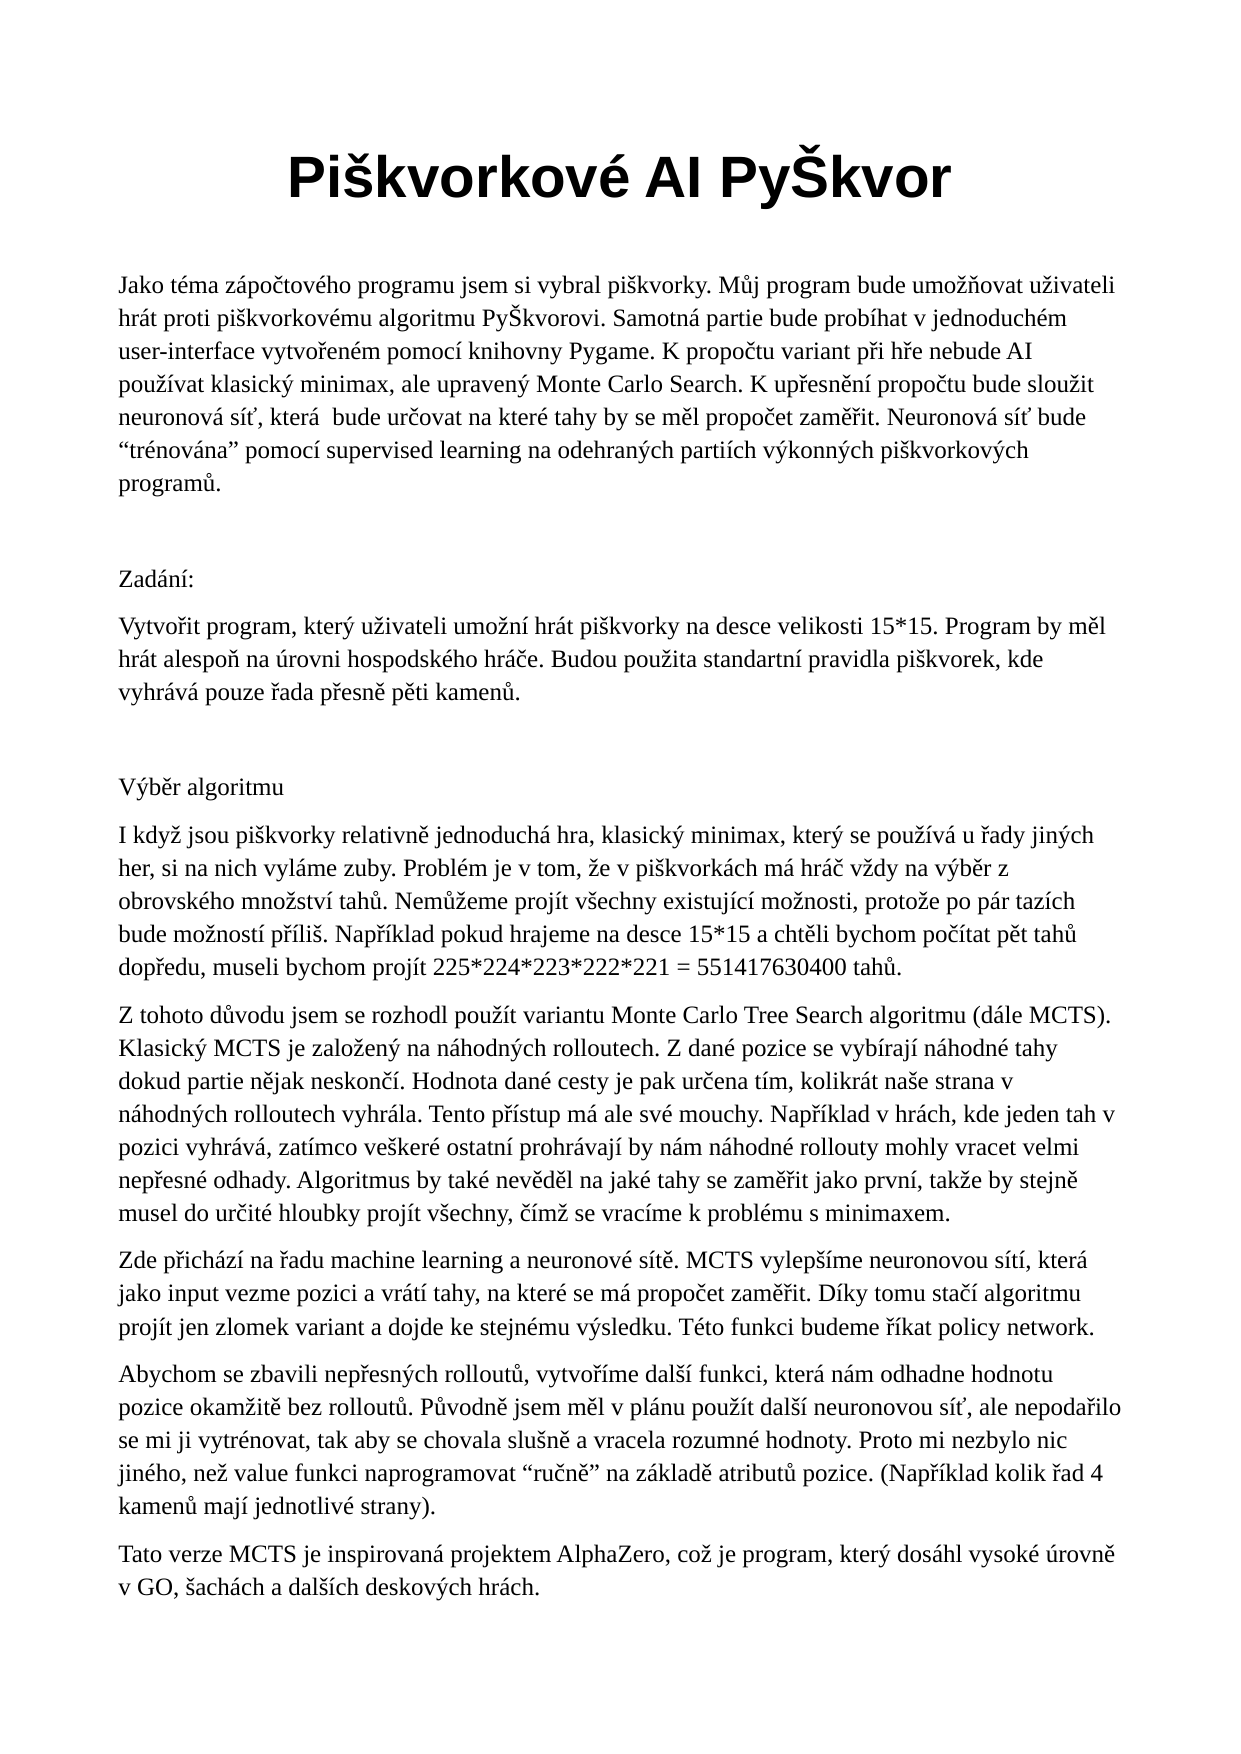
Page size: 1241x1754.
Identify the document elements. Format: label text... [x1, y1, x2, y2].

text Zde přichází na řadu machine learning a neuronové sítě. MCTS vylepšíme neuronovou sítí, která jako input vezme pozici a vrátí tahy, na které se má propočet zaměřit. Díky tomu stačí algoritmu projít jen zlomek variant a dojde ke stejnému výsledku. Této funkci budeme říkat policy network. [118, 1246, 1122, 1340]
text Tato verze MCTS je inspirovaná projektem AlphaZero, což je program, který dosáhl vysoké úrovně v GO, šachách a dalších deskových hrách. [118, 1539, 1122, 1601]
text Vytvořit program, který uživateli umožní hrát piškvorky na desce velikosti 15*15. Program by měl hrát alespoň na úrovni hospodského hráče. Budou použita standartní pravidla piškvorek, kde vyhrává pouze řada přesně pěti kamenů. [118, 611, 1122, 706]
text Zadání: [118, 564, 1122, 592]
text I když jsou piškvorky relativně jednoduchá hra, klasický minimax, který se používá u řady jiných her, si na nich vyláme zuby. Problém je v tom, že v piškvorkách má hráč vždy na výběr z obrovského množství tahů. Nemůžeme projít všechny existující možnosti, protože po pár tazích bude možností příliš. Například pokud hrajeme na desce 15*15 a chtěli bychom počítat pět tahů dopředu, museli bychom projít 225*224*223*222*221 = 551417630400 tahů. [118, 820, 1122, 981]
text Výběr algoritmu [118, 772, 1122, 801]
text Z tohoto důvodu jsem se rozhodl použít variantu Monte Carlo Tree Search algoritmu (dále MCTS). Klasický MCTS je založený na náhodných rolloutech. Z dané pozice se vybírají náhodné tahy dokud partie nějak neskončí. Hodnota dané cesty je pak určena tím, kolikrát naše strana v náhodných rolloutech vyhrála. Tento přístup má ale své mouchy. Například v hrách, kde jeden tah v pozici vyhrává, zatímco veškeré ostatní prohrávají by nám náhodné rollouty mohly vracet velmi nepřesné odhady. Algoritmus by také nevěděl na jaké tahy se zaměřit jako první, takže by stejně musel do určité hloubky projít všechny, čímž se vracíme k problému s minimaxem. [118, 1000, 1122, 1227]
text Jako téma zápočtového programu jsem si vybral piškvorky. Můj program bude umožňovat uživateli hrát proti piškvorkovému algoritmu PyŠkvorovi. Samotná partie bude probíhat v jednoduchém user-interface vytvořeném pomocí knihovny Pygame. K propočtu variant při hře nebude AI používat klasický minimax, ale upravený Monte Carlo Search. K upřesnění propočtu bude sloužit neuronová síť, která bude určovat na které tahy by se měl propočet zaměřit. Neuronová síť bude “trénována” pomocí supervised learning na odehraných partiích výkonných piškvorkových programů. [118, 270, 1122, 497]
title Piškvorkové AI PyŠkvor [118, 143, 1122, 210]
text Abychom se zbavili nepřesných rolloutů, vytvoříme další funkci, která nám odhadne hodnotu pozice okamžitě bez rolloutů. Původně jsem měl v plánu použít další neuronovou síť, ale nepodařilo se mi ji vytrénovat, tak aby se chovala slušně a vracela rozumné hodnoty. Proto mi nezbylo nic jiného, než value funkci naprogramovat “ručně” na základě atributů pozice. (Například kolik řad 4 kamenů mají jednotlivé strany). [118, 1359, 1122, 1520]
